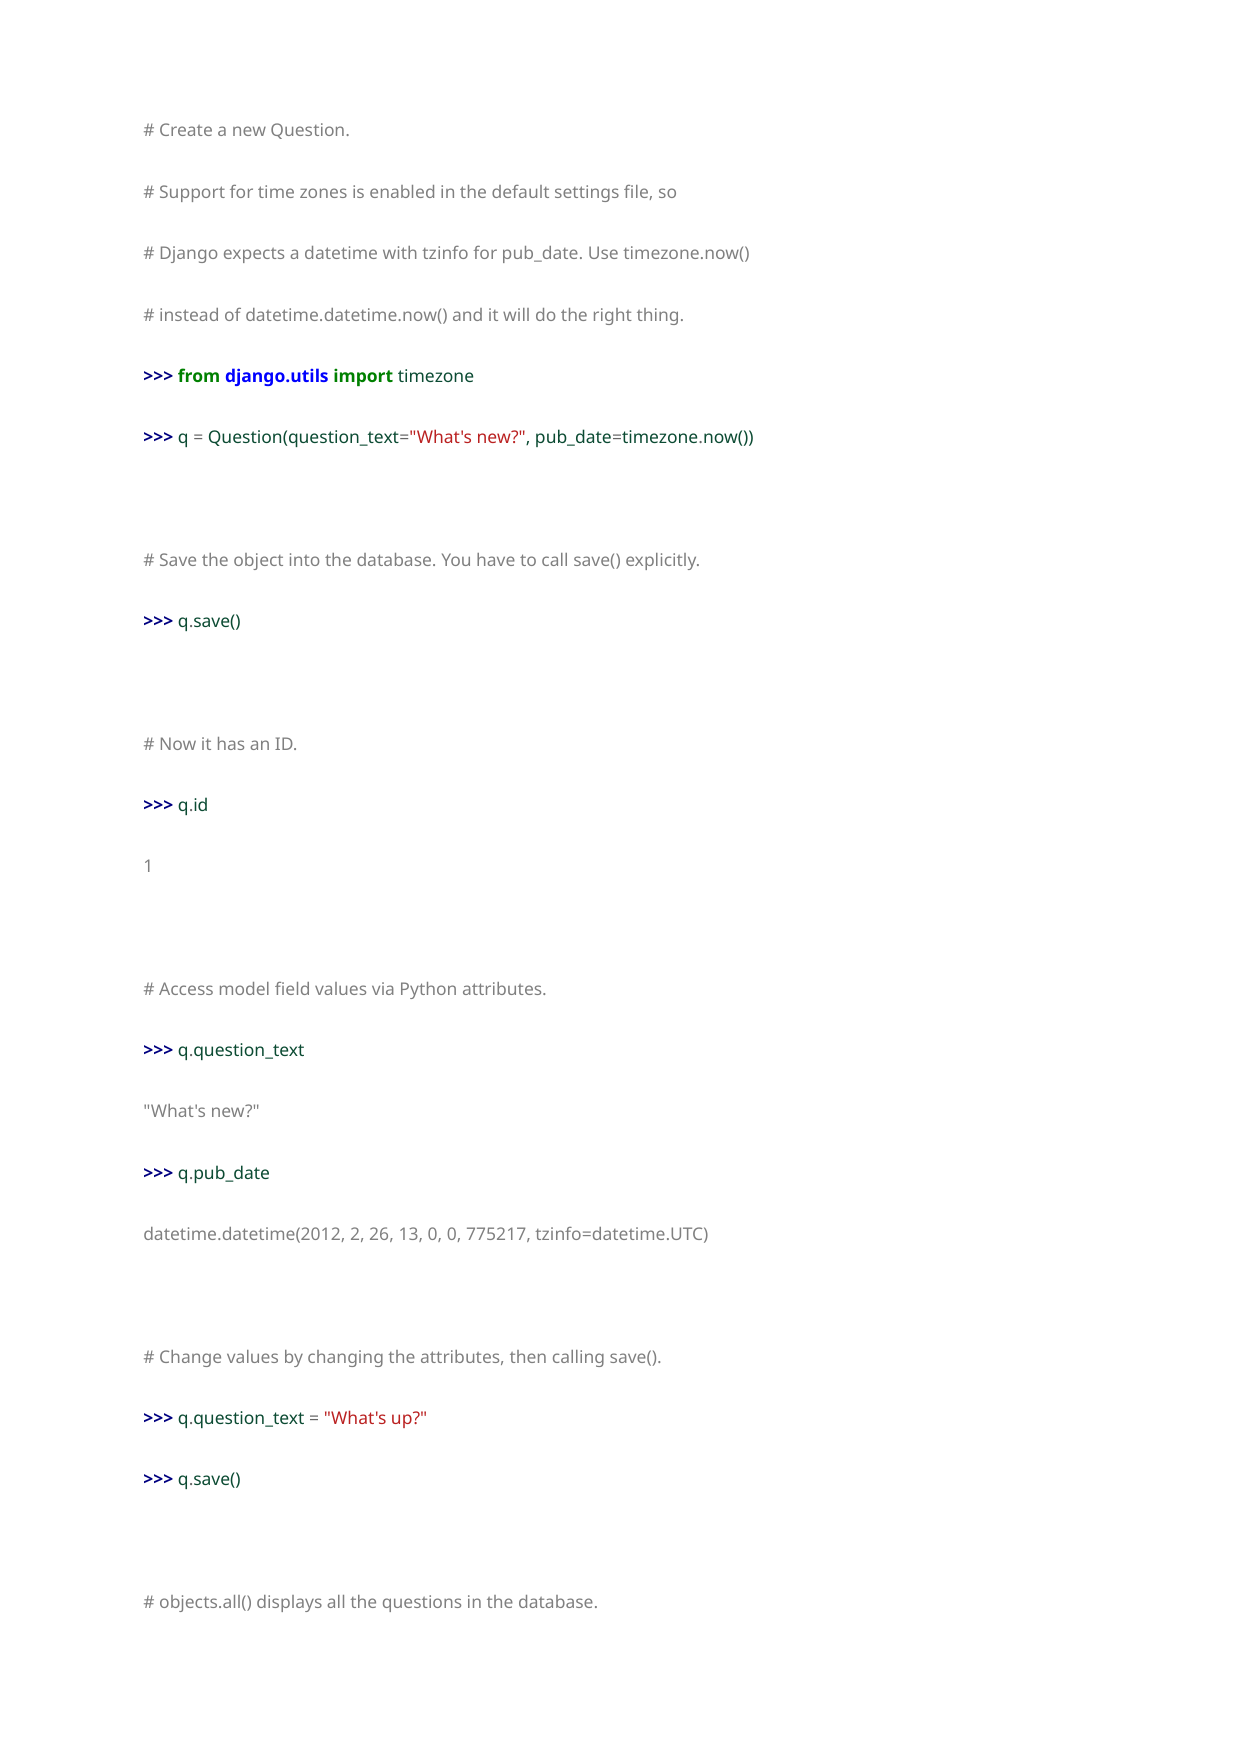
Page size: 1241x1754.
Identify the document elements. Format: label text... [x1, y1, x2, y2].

text # Change values by changing the attributes, then calling save(). [143, 1344, 1097, 1368]
text >>> q = Question(question_text="What's new?", pub_date=timezone.now()) [143, 425, 1097, 449]
text >>> q.save() [143, 609, 1097, 633]
text >>> q.save() [143, 1467, 1097, 1491]
text >>> q.question_text [143, 1038, 1097, 1062]
text >>> q.id [143, 793, 1097, 816]
text # Django expects a datetime with tzinfo for pub_date. Use timezone.now() [143, 241, 1097, 265]
text 1 [143, 854, 1097, 878]
text datetime.datetime(2012, 2, 26, 13, 0, 0, 775217, tzinfo=datetime.UTC) [143, 1222, 1097, 1246]
text # instead of datetime.datetime.now() and it will do the right thing. [143, 302, 1097, 326]
text # Create a new Question. [143, 118, 1097, 142]
text # objects.all() displays all the questions in the database. [143, 1589, 1097, 1613]
text "What's new?" [143, 1099, 1097, 1123]
text # Support for time zones is enabled in the default settings file, so [143, 179, 1097, 203]
text # Access model field values via Python attributes. [143, 976, 1097, 1000]
text >>> from django.utils import timezone [143, 363, 1097, 387]
text # Now it has an ID. [143, 731, 1097, 755]
text >>> q.pub_date [143, 1161, 1097, 1184]
text >>> q.question_text = "What's up?" [143, 1406, 1097, 1429]
text # Save the object into the database. You have to call save() explicitly. [143, 547, 1097, 571]
